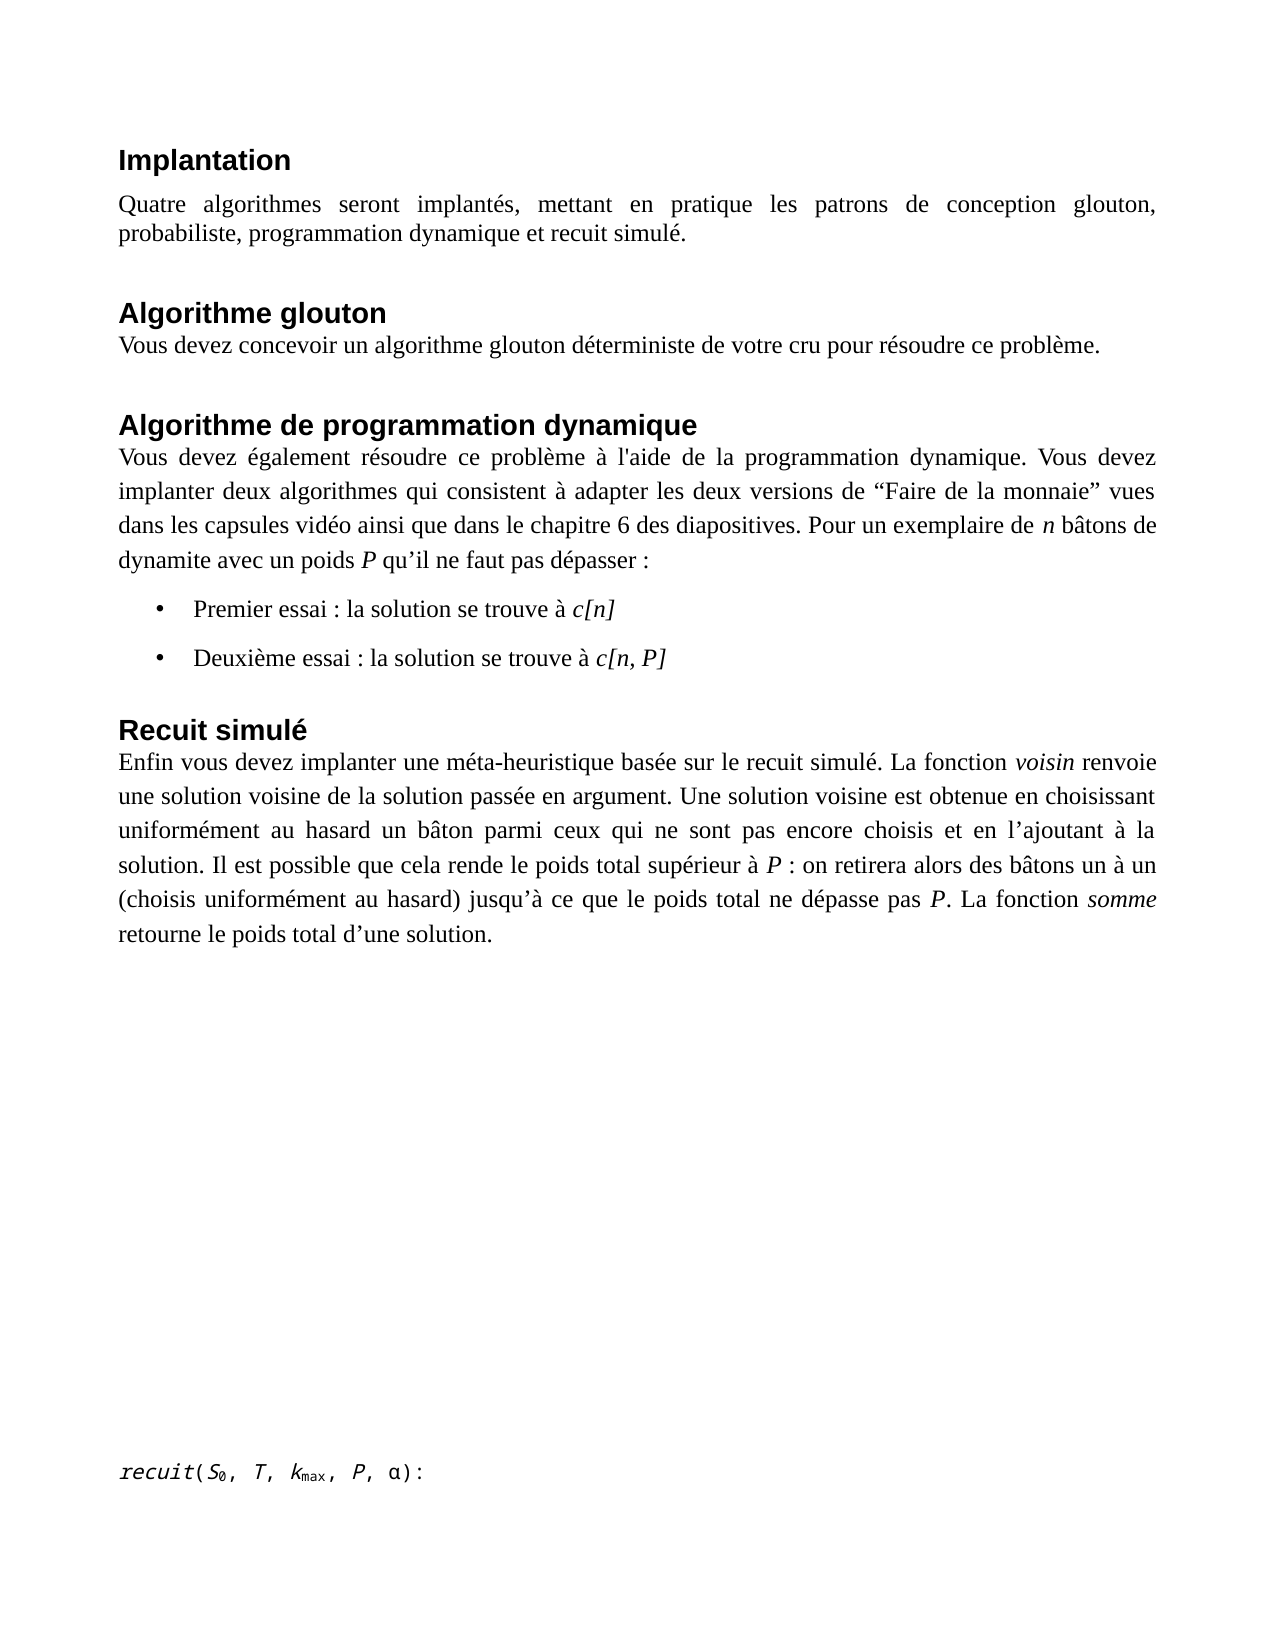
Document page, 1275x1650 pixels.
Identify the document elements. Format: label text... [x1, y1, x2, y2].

text Vous devez également résoudre ce problème à l'aide de la programmation dynamique. Vous devez implanter deux algorithmes qui consistent à adapter les deux versions de “Faire de la monnaie” vues dans les capsules vidéo ainsi que dans le chapitre 6 des diapositives. Pour un exemplaire de n bâtons de dynamite avec un poids P qu’il ne faut pas dépasser : [118, 442, 1157, 574]
subtitle Algorithme de programmation dynamique [118, 408, 1157, 442]
text Enfin vous devez implanter une méta-heuristique basée sur le recuit simulé. La fonction voisin renvoie une solution voisine de la solution passée en argument. Une solution voisine est obtenue en choisissant uniformément au hasard un bâton parmi ceux qui ne sont pas encore choisis et en l’ajoutant à la solution. Il est possible que cela rende le poids total supérieur à P : on retirera alors des bâtons un à un (choisis uniformément au hasard) jusqu’à ce que le poids total ne dépasse pas P. La fonction somme retourne le poids total d’une solution. [118, 747, 1157, 948]
list Deuxième essai : la solution se trouve à c[n, P] [156, 643, 1157, 672]
list Premier essai : la solution se trouve à c[n] [156, 594, 1157, 623]
subtitle Algorithme glouton [118, 296, 1157, 330]
subtitle Recuit simulé [118, 713, 1157, 747]
text recuit(S0, T, kmax, P, α): [118, 1457, 1157, 1486]
text Vous devez concevoir un algorithme glouton déterministe de votre cru pour résoudre ce problème. [118, 330, 1157, 358]
text Quatre algorithmes seront implantés, mettant en pratique les patrons de conception glouton, probabiliste, programmation dynamique et recuit simulé. [118, 189, 1157, 247]
subtitle Implantation [118, 143, 1157, 177]
